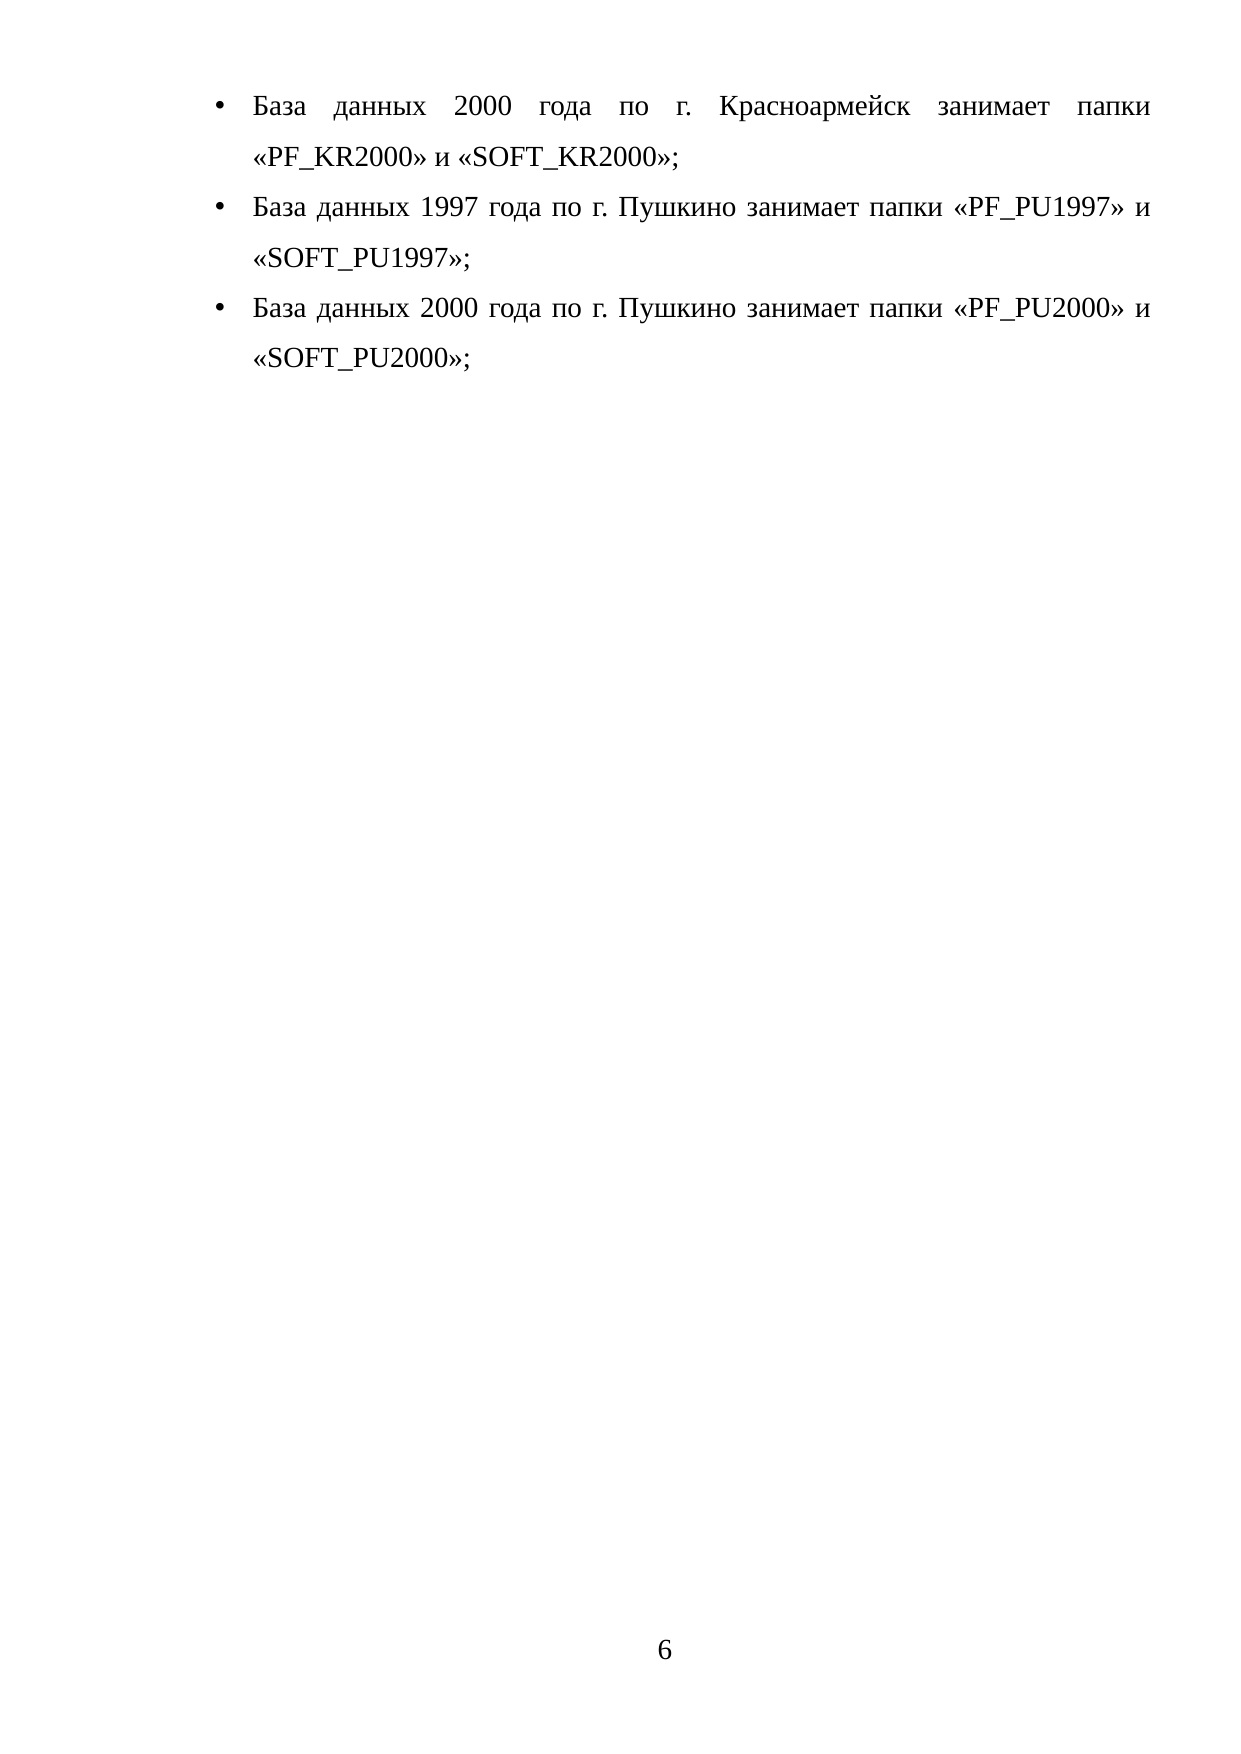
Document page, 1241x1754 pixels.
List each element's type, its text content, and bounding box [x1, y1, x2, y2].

list База данных 1997 года по г. Пушкино занимает папки «PF_PU1997» и «SOFT_PU1997»; [215, 189, 1152, 273]
list База данных 2000 года по г. Красноармейск занимает папки «PF_KR2000» и «SOFT_KR2000»; [215, 88, 1152, 172]
list База данных 2000 года по г. Пушкино занимает папки «PF_PU2000» и «SOFT_PU2000»; [215, 290, 1152, 374]
